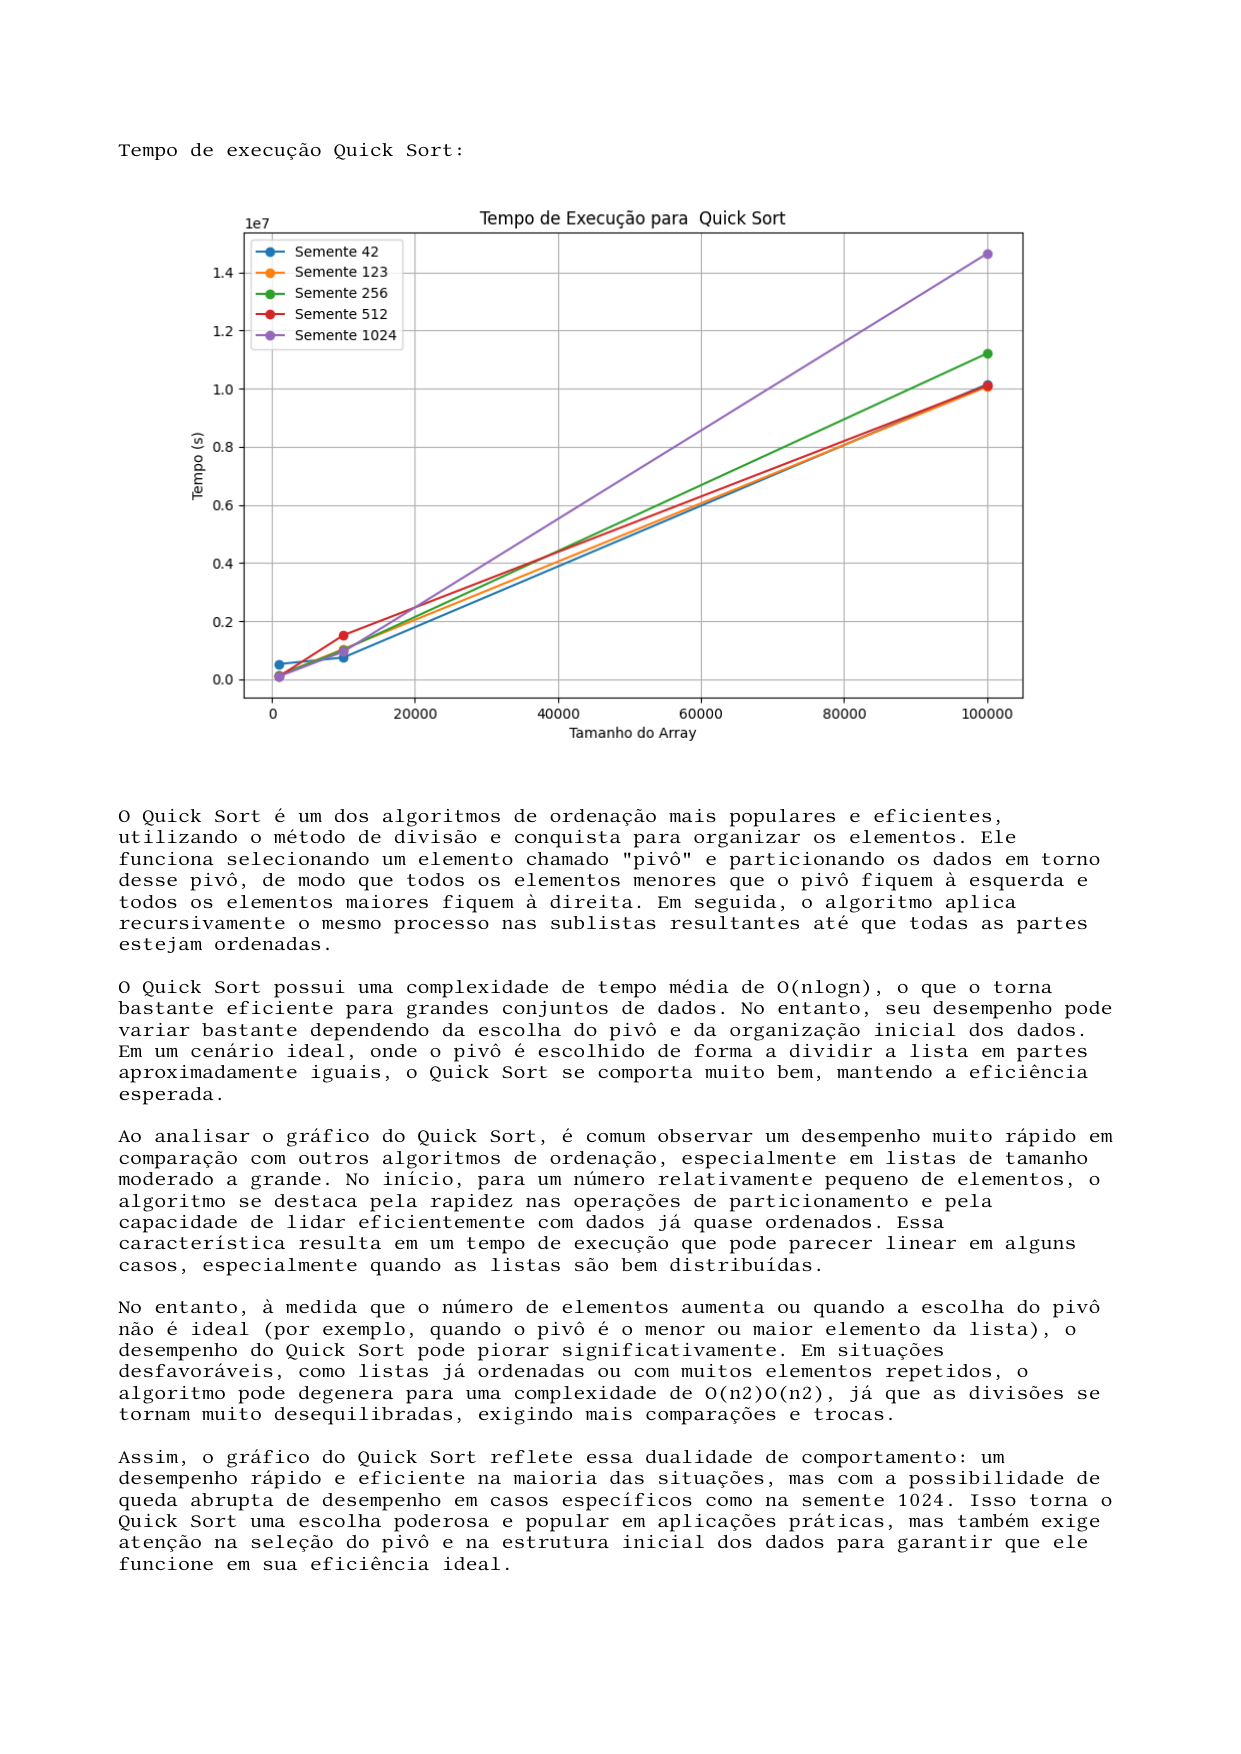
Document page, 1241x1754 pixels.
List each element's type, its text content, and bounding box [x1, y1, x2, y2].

text O Quick Sort é um dos algoritmos de ordenação mais populares e eficientes, utilizando o método de divisão e conquista para organizar os elementos. Ele funciona selecionando um elemento chamado "pivô" e particionando os dados em torno desse pivô, de modo que todos os elementos menores que o pivô fiquem à esquerda e todos os elementos maiores fiquem à direita. Em seguida, o algoritmo aplica recursivamente o mesmo processo nas sublistas resultantes até que todas as partes estejam ordenadas. [118, 806, 1122, 955]
text Tempo de execução Quick Sort: [118, 139, 1122, 160]
text Assim, o gráfico do Quick Sort reflete essa dualidade de comportamento: um desempenho rápido e eficiente na maioria das situações, mas com a possibilidade de queda abrupta de desempenho em casos específicos como na semente 1024. Isso torna o Quick Sort uma escolha poderosa e popular em aplicações práticas, mas também exige atenção na seleção do pivô e na estrutura inicial dos dados para garantir que ele funcione em sua eficiência ideal. [118, 1446, 1122, 1574]
text No entanto, à medida que o número de elementos aumenta ou quando a escolha do pivô não é ideal (por exemplo, quando o pivô é o menor ou maior elemento da lista), o desempenho do Quick Sort pode piorar significativamente. Em situações desfavoráveis, como listas já ordenadas ou com muitos elementos repetidos, o algoritmo pode degenera para uma complexidade de O(n2)O(n2), já que as divisões se tornam muito desequilibradas, exigindo mais comparações e trocas. [118, 1297, 1122, 1425]
picture [118, 160, 1123, 764]
text O Quick Sort possui uma complexidade de tempo média de O(nlogn), o que o torna bastante eficiente para grandes conjuntos de dados. No entanto, seu desempenho pode variar bastante dependendo da escolha do pivô e da organização inicial dos dados. Em um cenário ideal, onde o pivô é escolhido de forma a dividir a lista em partes aproximadamente iguais, o Quick Sort se comporta muito bem, mantendo a eficiência esperada. [118, 977, 1122, 1105]
text Ao analisar o gráfico do Quick Sort, é comum observar um desempenho muito rápido em comparação com outros algoritmos de ordenação, especialmente em listas de tamanho moderado a grande. No início, para um número relativamente pequeno de elementos, o algoritmo se destaca pela rapidez nas operações de particionamento e pela capacidade de lidar eficientemente com dados já quase ordenados. Essa característica resulta em um tempo de execução que pode parecer linear em alguns casos, especialmente quando as listas são bem distribuídas. [118, 1126, 1122, 1276]
